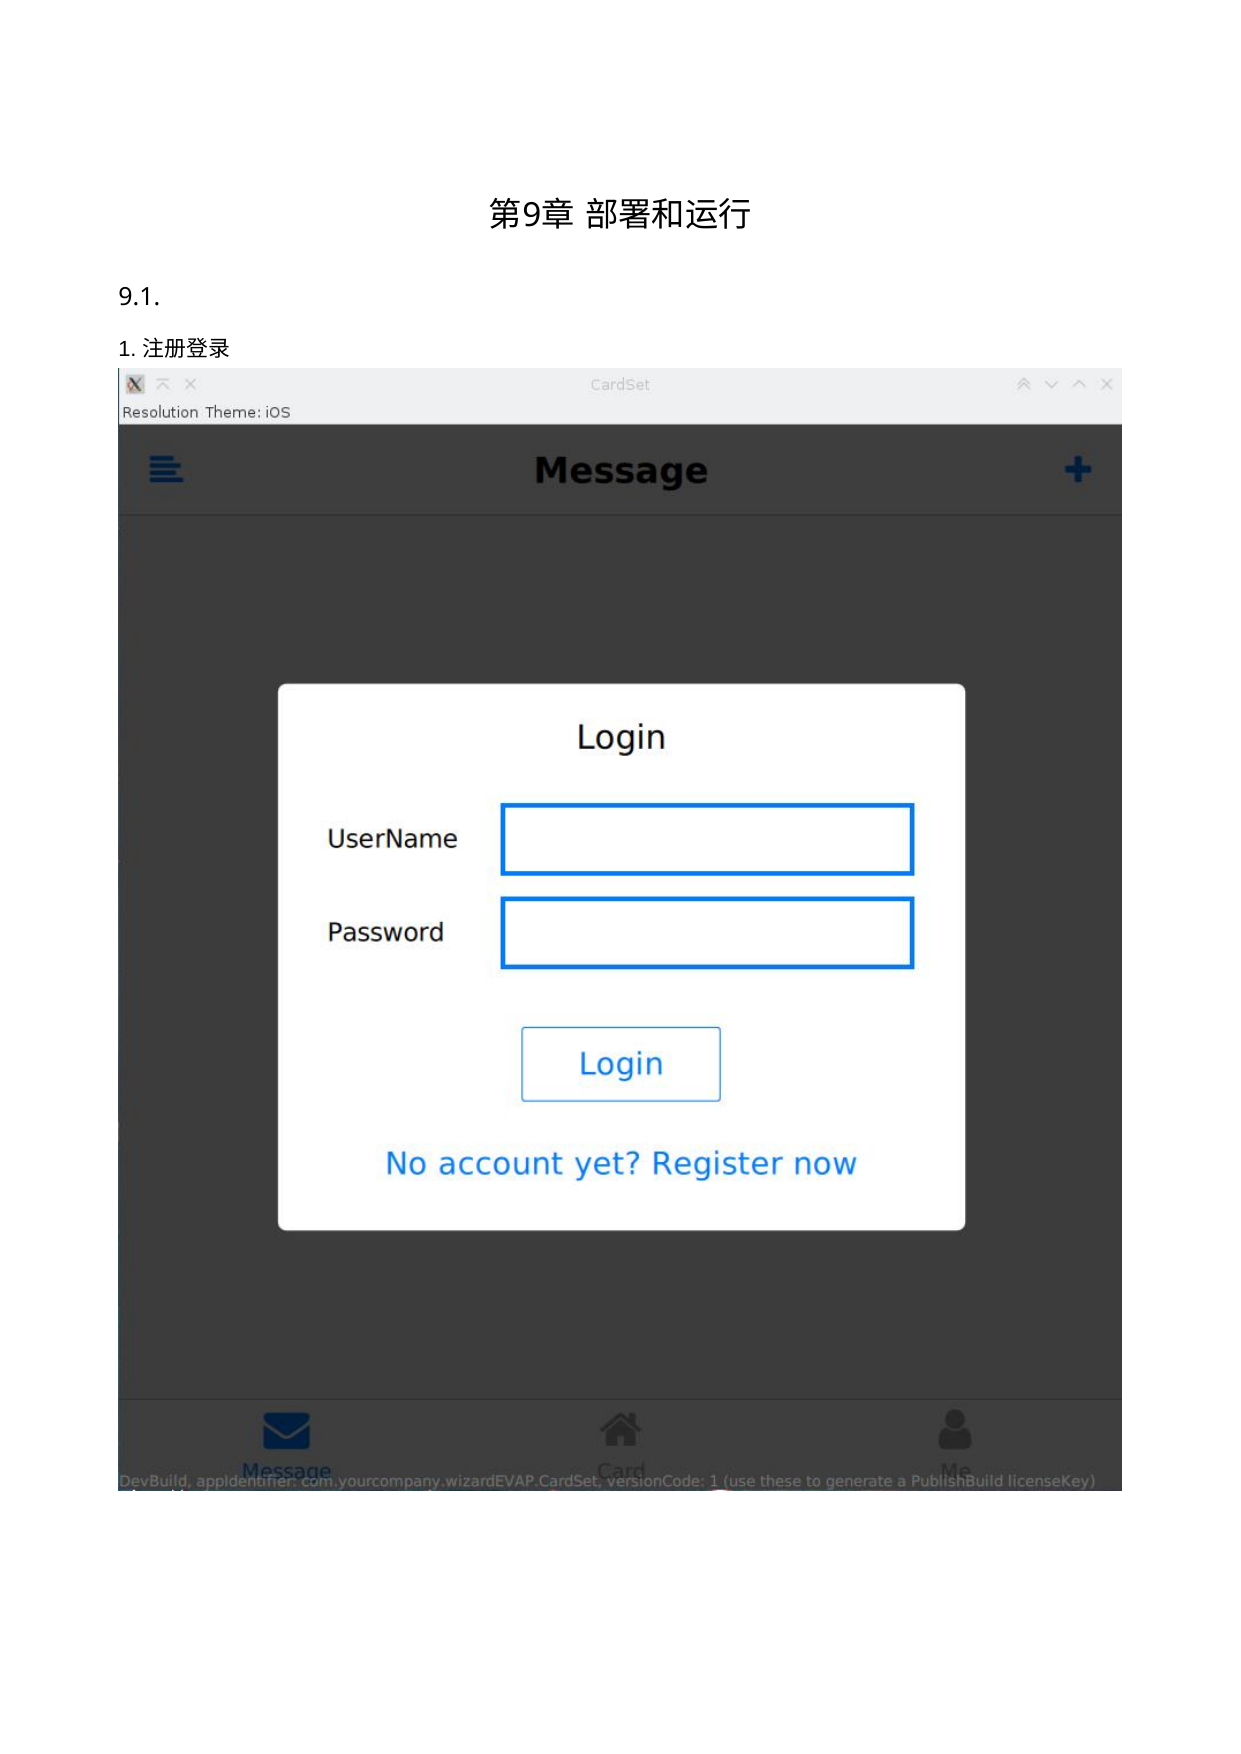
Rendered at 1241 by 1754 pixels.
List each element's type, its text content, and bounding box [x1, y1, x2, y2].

subtitle 部署和运行 [118, 188, 1122, 236]
picture [118, 368, 1122, 1491]
subtitle 注册登录 [118, 331, 1122, 362]
